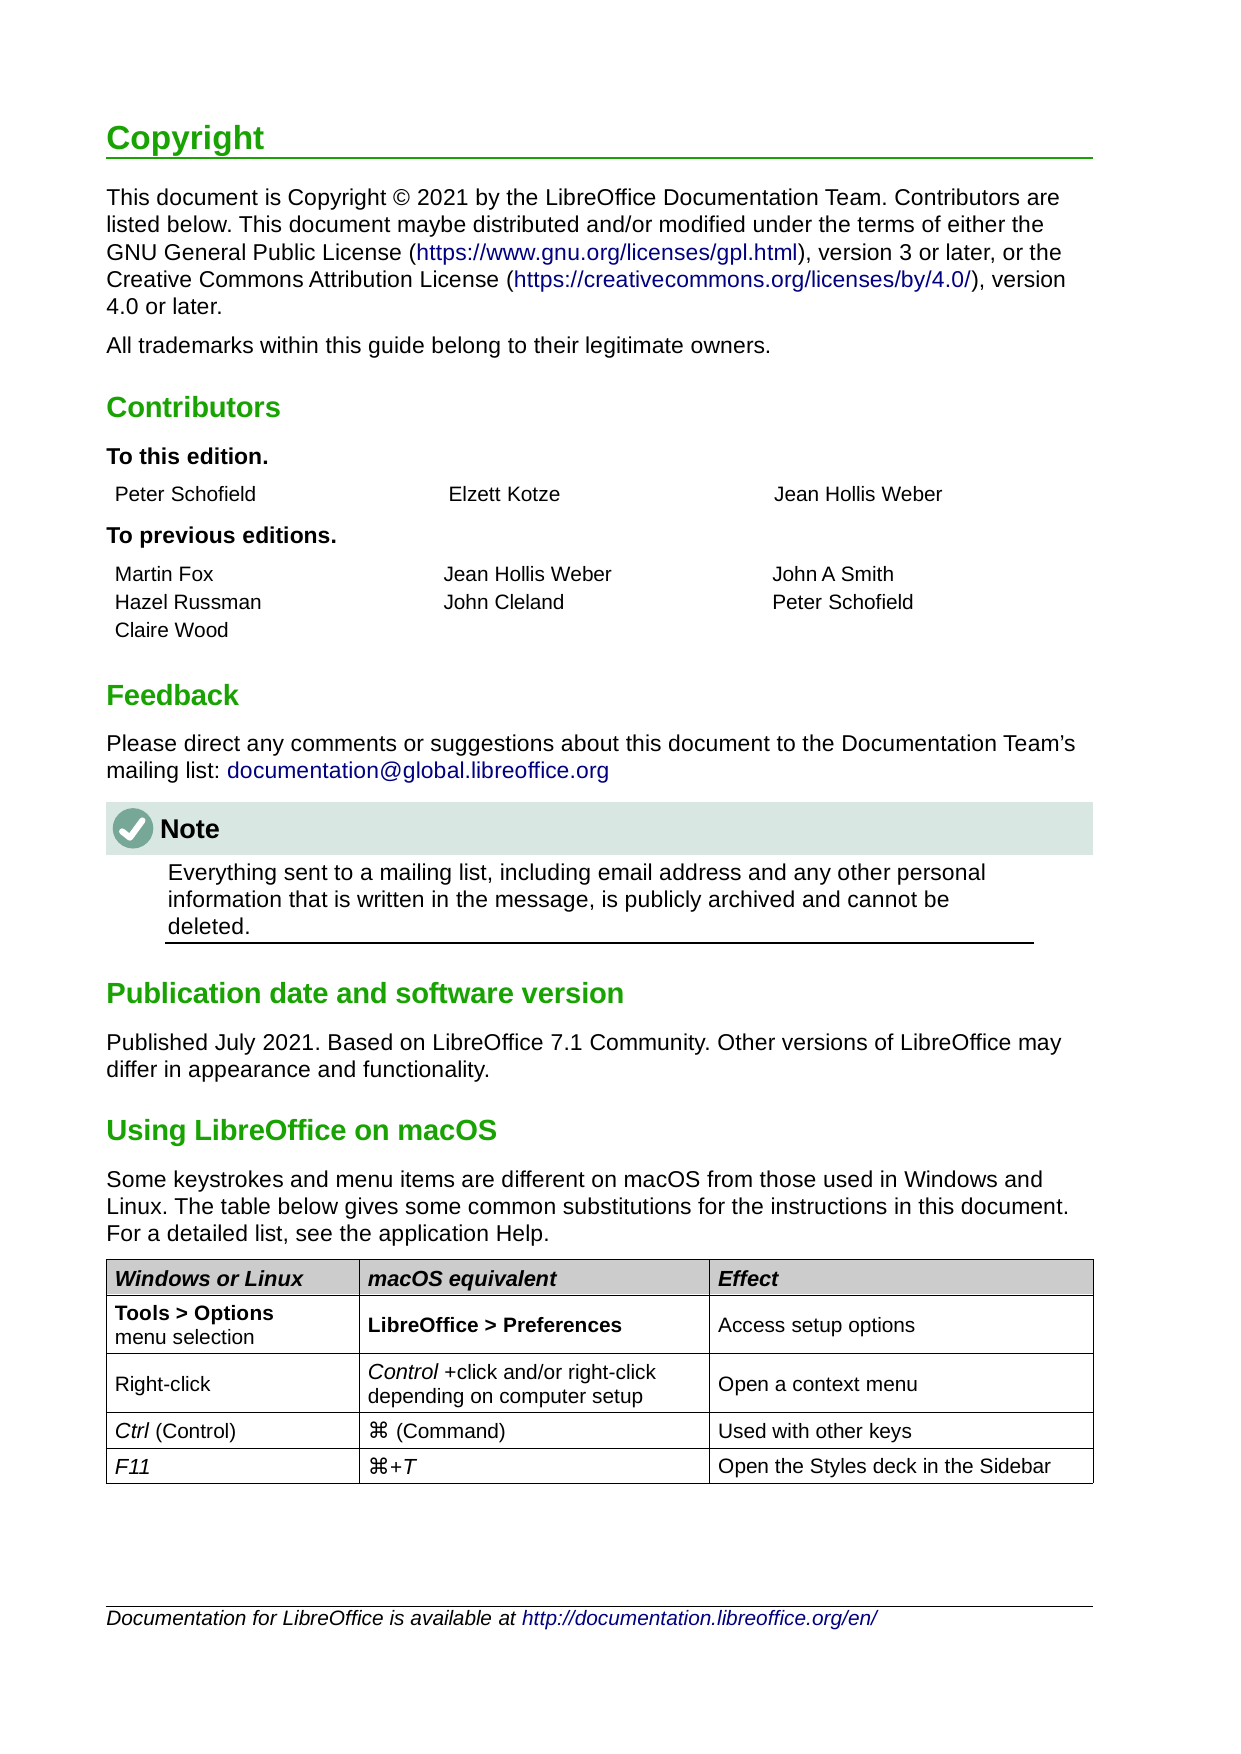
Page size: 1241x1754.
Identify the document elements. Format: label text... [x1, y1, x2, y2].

subtitle Contributors [106, 390, 1093, 423]
table_cell Tools > Options menu selection [107, 1296, 359, 1353]
subtitle Note [106, 802, 1093, 855]
table_cell Ctrl (Control) [107, 1413, 359, 1448]
table_cell Right-click [107, 1354, 359, 1412]
subtitle Copyright [106, 118, 1093, 157]
table_cell F11 [107, 1449, 359, 1483]
table_cell Open a context menu [710, 1354, 1093, 1412]
table_header Martin Fox [106, 561, 435, 590]
text Please direct any comments or suggestions about this document to the Documentation Team’s mailing list: documentation@global.libreoffice.org [106, 730, 1093, 784]
text Published July 2021. Based on LibreOffice 7.1 Community. Other versions of LibreOffice may differ in appearance and functionality. [106, 1028, 1093, 1082]
text To this edition. [106, 442, 1093, 469]
table_header John A Smith [764, 561, 1093, 590]
table_header Elzett Kotze [440, 482, 766, 510]
subtitle Feedback [106, 677, 1093, 711]
table_cell LibreOffice > Preferences [360, 1296, 709, 1353]
table_header Effect [710, 1260, 1093, 1294]
text Some keystrokes and menu items are different on macOS from those used in Windows and Linux. The table below gives some common substitutions for the instructions in this document. For a detailed list, see the application Help. [106, 1166, 1093, 1247]
table_header Jean Hollis Weber [766, 482, 1093, 510]
table_cell Claire Wood [106, 618, 435, 646]
table_header macOS equivalent [360, 1260, 709, 1294]
table_cell [435, 618, 764, 646]
text All trademarks within this guide belong to their legitimate owners. [106, 332, 1093, 359]
table_header Windows or Linux [107, 1260, 359, 1294]
table_cell ⌘+T [360, 1449, 709, 1483]
subtitle Publication date and software version [106, 976, 1093, 1009]
table_cell Access setup options [710, 1296, 1093, 1353]
table_cell [764, 618, 1093, 646]
table_cell John Cleland [435, 590, 764, 618]
table_cell Hazel Russman [106, 590, 435, 618]
table_cell ⌘ (Command) [360, 1413, 709, 1448]
subtitle Using LibreOffice on macOS [106, 1113, 1093, 1147]
text This document is Copyright © 2021 by the LibreOffice Documentation Team. Contributors are listed below. This document maybe distributed and/or modified under the terms of either the GNU General Public License (https://www.gnu.org/licenses/gpl.html), version 3 or later, or the Creative Commons Attribution License (https://creativecommons.org/licenses/by/4.0/), version 4.0 or later. [106, 184, 1093, 319]
table_header Jean Hollis Weber [435, 561, 764, 590]
table_cell Used with other keys [710, 1413, 1093, 1448]
text Everything sent to a mailing list, including email address and any other personal information that is written in the message, is publicly archived and cannot be deleted. [164, 855, 1034, 944]
table_header Peter Schofield [106, 482, 440, 510]
table_cell Open the Styles deck in the Sidebar [710, 1449, 1093, 1483]
table_cell Control +click and/or right-click depending on computer setup [360, 1354, 709, 1412]
text To previous editions. [106, 522, 1093, 549]
table_cell Peter Schofield [764, 590, 1093, 618]
